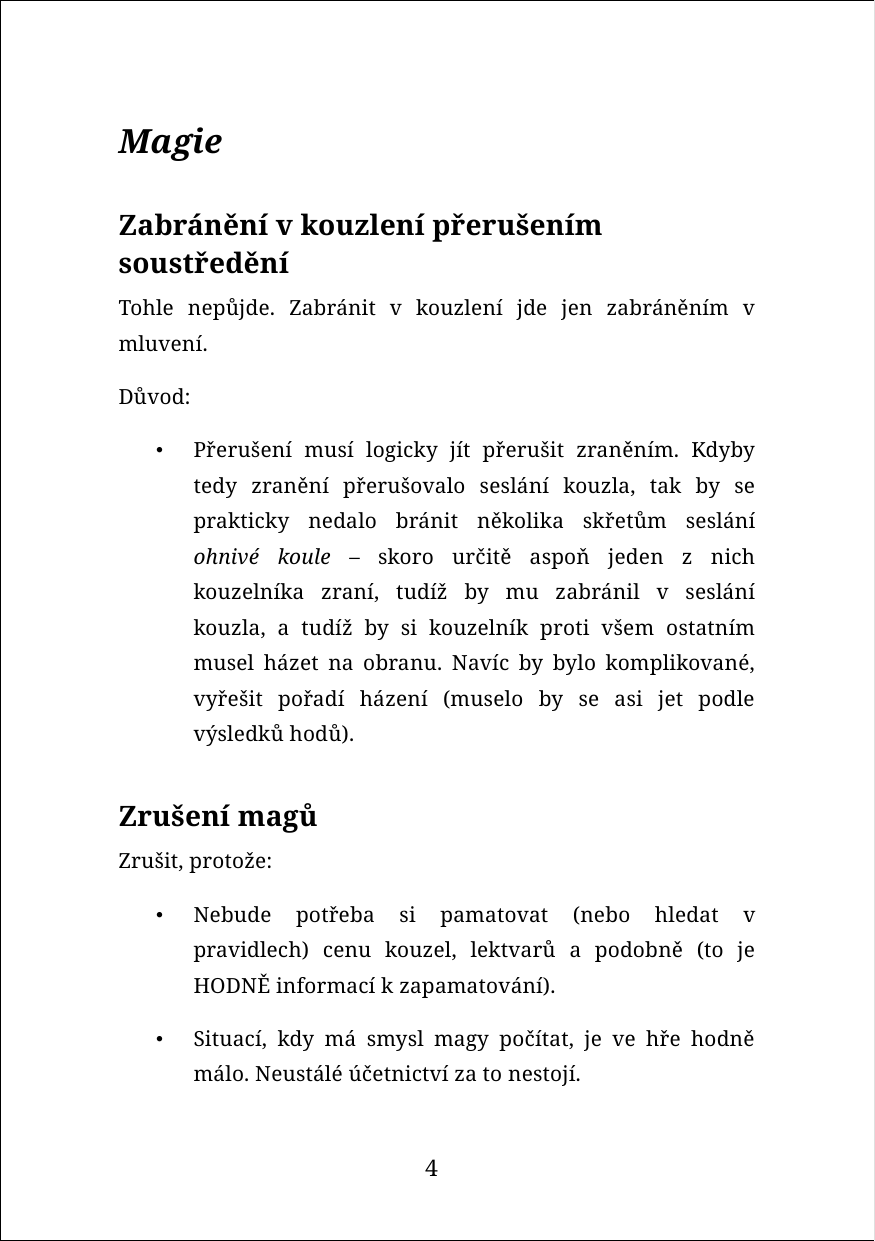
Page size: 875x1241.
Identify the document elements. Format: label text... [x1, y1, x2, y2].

text Důvod: [118, 382, 756, 411]
subtitle Magie [118, 118, 756, 164]
subtitle Zabránění v kouzlení přerušením soustředění [118, 205, 756, 282]
list Přerušení musí logicky jít přerušit zraněním. Kdyby tedy zranění přerušovalo seslání kouzla, tak by se prakticky nedalo bránit několika skřetům seslání ohnivé koule – skoro určitě aspoň jeden z nich kouzelníka zraní, tudíž by mu zabránil v seslání kouzla, a tudíž by si kouzelník proti všem ostatním musel házet na obranu. Navíc by bylo komplikované, vyřešit pořadí házení (muselo by se asi jet podle výsledků hodů). [156, 435, 756, 748]
text Zrušit, protože: [118, 847, 756, 875]
text Tohle nepůjde. Zabránit v kouzlení jde jen zabráněním v mluvení. [118, 293, 756, 357]
list Nebude potřeba si pamatovat (nebo hledat v pravidlech) cenu kouzel, lektvarů a podobně (to je HODNĚ informací k zapamatování). [156, 900, 756, 999]
list Situací, kdy má smysl magy počítat, je ve hře hodně málo. Neustálé účetnictví za to nestojí. [156, 1024, 756, 1088]
subtitle Zrušení magů [118, 796, 756, 835]
